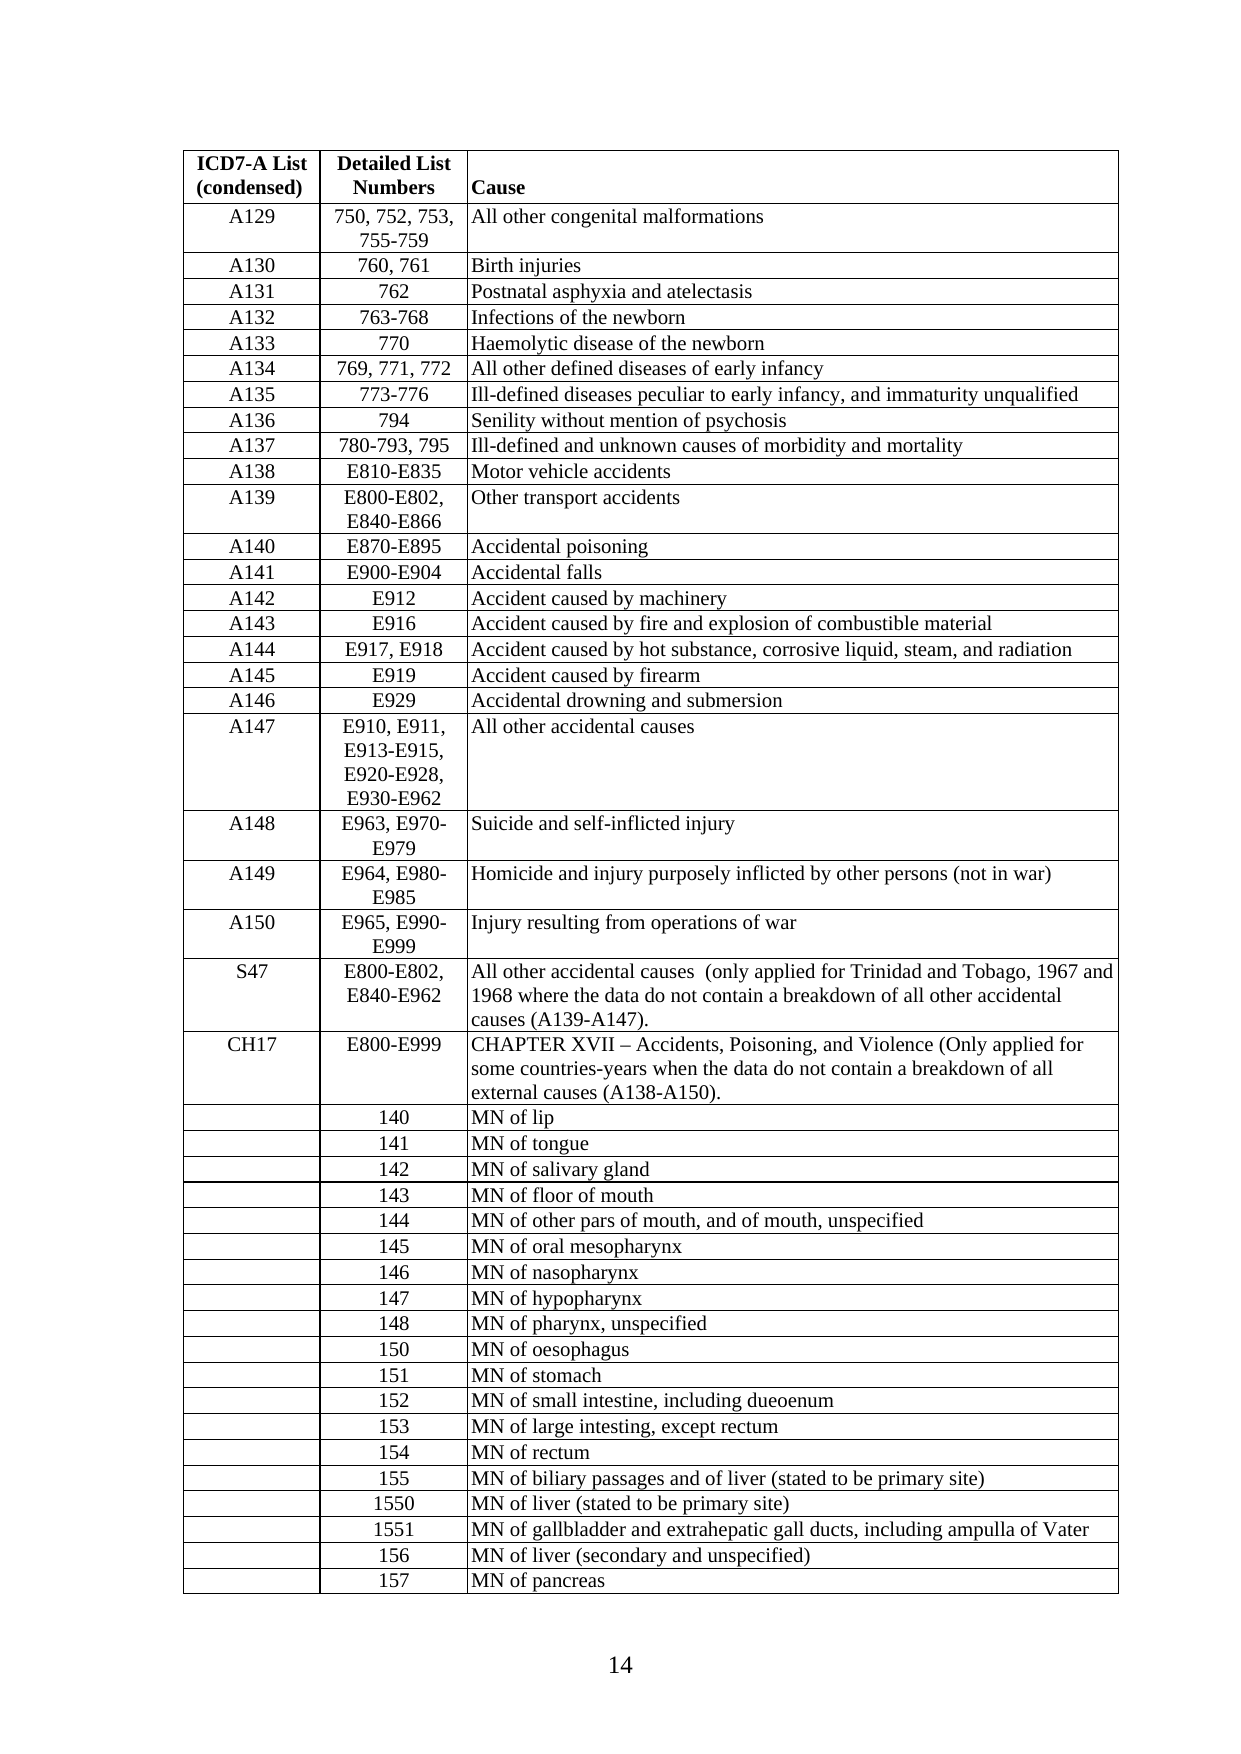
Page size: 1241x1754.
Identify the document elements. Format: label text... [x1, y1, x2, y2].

table_cell [184, 1517, 319, 1542]
table_cell 762 [321, 279, 467, 304]
table_cell 780-793, 795 [321, 433, 467, 458]
table_cell Motor vehicle accidents [468, 459, 1118, 484]
table_cell A148 [184, 811, 319, 859]
table_cell MN of liver (secondary and unspecified) [468, 1543, 1118, 1567]
table_cell 150 [321, 1337, 467, 1362]
table_cell A149 [184, 861, 319, 909]
table_cell [184, 1388, 319, 1413]
table_cell [184, 1543, 319, 1567]
table_cell [184, 1440, 319, 1464]
table_cell All other defined diseases of early infancy [468, 356, 1118, 381]
table_cell Accident caused by firearm [468, 663, 1118, 687]
table_header Cause [468, 151, 1118, 203]
table_cell E919 [321, 663, 467, 687]
table_cell [184, 1363, 319, 1387]
table_cell Injury resulting from operations of war [468, 910, 1118, 958]
table_header ICD7-A List (condensed) [184, 151, 319, 203]
table_cell A129 [184, 204, 319, 252]
table_cell Accidental falls [468, 560, 1118, 584]
table_cell A150 [184, 910, 319, 958]
table_cell 141 [321, 1131, 467, 1156]
table_cell 152 [321, 1388, 467, 1413]
table_cell E917, E918 [321, 637, 467, 662]
table_cell MN of other pars of mouth, and of mouth, unspecified [468, 1208, 1118, 1233]
table_cell [184, 1157, 319, 1181]
table_cell A131 [184, 279, 319, 304]
table_cell [184, 1466, 319, 1490]
table_cell MN of floor of mouth [468, 1183, 1118, 1207]
table_cell E910, E911, E913-E915, E920-E928, E930-E962 [321, 714, 467, 810]
table_cell 1551 [321, 1517, 467, 1542]
table_cell Ill-defined diseases peculiar to early infancy, and immaturity unqualified [468, 382, 1118, 407]
table_cell 140 [321, 1105, 467, 1130]
table_cell A147 [184, 714, 319, 810]
table_cell Accident caused by fire and explosion of combustible material [468, 611, 1118, 636]
table_cell E963, E970-E979 [321, 811, 467, 859]
table_cell A130 [184, 253, 319, 278]
table_cell 142 [321, 1157, 467, 1181]
table_cell 148 [321, 1311, 467, 1336]
table_cell [184, 1337, 319, 1362]
table_cell MN of tongue [468, 1131, 1118, 1156]
table_cell E964, E980-E985 [321, 861, 467, 909]
table_cell Ill-defined and unknown causes of morbidity and mortality [468, 433, 1118, 458]
table_cell A144 [184, 637, 319, 662]
table_cell A136 [184, 408, 319, 432]
table_cell MN of pharynx, unspecified [468, 1311, 1118, 1336]
table_cell 154 [321, 1440, 467, 1464]
table_cell MN of hypopharynx [468, 1285, 1118, 1310]
table_cell [184, 1260, 319, 1284]
table_cell 157 [321, 1569, 467, 1593]
table_cell 1550 [321, 1491, 467, 1516]
table_cell CH17 [184, 1032, 319, 1104]
table_cell 794 [321, 408, 467, 432]
table_cell A134 [184, 356, 319, 381]
table_cell Other transport accidents [468, 485, 1118, 533]
table_cell A138 [184, 459, 319, 484]
table_cell Postnatal asphyxia and atelectasis [468, 279, 1118, 304]
table_cell [184, 1491, 319, 1516]
table_cell [184, 1183, 319, 1207]
table_cell A140 [184, 534, 319, 559]
table_cell A146 [184, 688, 319, 713]
table_cell MN of small intestine, including dueoenum [468, 1388, 1118, 1413]
table_cell 156 [321, 1543, 467, 1567]
table_cell MN of large intesting, except rectum [468, 1414, 1118, 1439]
table_cell 147 [321, 1285, 467, 1310]
table_cell [184, 1208, 319, 1233]
table_cell 153 [321, 1414, 467, 1439]
table_cell Homicide and injury purposely inflicted by other persons (not in war) [468, 861, 1118, 909]
table_cell 773-776 [321, 382, 467, 407]
table_cell MN of pancreas [468, 1569, 1118, 1593]
table_cell E810-E835 [321, 459, 467, 484]
table_cell E800-E999 [321, 1032, 467, 1104]
table_cell MN of oral mesopharynx [468, 1234, 1118, 1259]
table_cell E929 [321, 688, 467, 713]
table_cell 144 [321, 1208, 467, 1233]
table_cell 760, 761 [321, 253, 467, 278]
table_cell All other accidental causes (only applied for Trinidad and Tobago, 1967 and 1968 where the data do not contain a breakdown of all other accidental causes (A139-A147). [468, 959, 1118, 1031]
table_cell [184, 1131, 319, 1156]
table_cell E965, E990-E999 [321, 910, 467, 958]
table_cell A137 [184, 433, 319, 458]
table_cell MN of liver (stated to be primary site) [468, 1491, 1118, 1516]
table_cell MN of oesophagus [468, 1337, 1118, 1362]
table_cell 750, 752, 753, 755-759 [321, 204, 467, 252]
table_cell MN of salivary gland [468, 1157, 1118, 1181]
table_cell [184, 1105, 319, 1130]
table_cell E800-E802, E840-E962 [321, 959, 467, 1031]
table_cell A133 [184, 330, 319, 355]
table_header Detailed List Numbers [321, 151, 467, 203]
table_cell [184, 1569, 319, 1593]
table_cell E800-E802, E840-E866 [321, 485, 467, 533]
table_cell [184, 1311, 319, 1336]
table_cell E912 [321, 585, 467, 610]
table_cell Suicide and self-inflicted injury [468, 811, 1118, 859]
table_cell A143 [184, 611, 319, 636]
table_cell Accidental poisoning [468, 534, 1118, 559]
table_cell [184, 1285, 319, 1310]
table_cell [184, 1414, 319, 1439]
table_cell Accident caused by machinery [468, 585, 1118, 610]
table_cell 143 [321, 1183, 467, 1207]
table_cell A135 [184, 382, 319, 407]
table_cell MN of rectum [468, 1440, 1118, 1464]
table_cell MN of gallbladder and extrahepatic gall ducts, including ampulla of Vater [468, 1517, 1118, 1542]
table_cell Haemolytic disease of the newborn [468, 330, 1118, 355]
table_cell 155 [321, 1466, 467, 1490]
table_cell E900-E904 [321, 560, 467, 584]
table_cell 763-768 [321, 305, 467, 329]
table_cell Birth injuries [468, 253, 1118, 278]
table_cell CHAPTER XVII – Accidents, Poisoning, and Violence (Only applied for some countries-years when the data do not contain a breakdown of all external causes (A138-A150). [468, 1032, 1118, 1104]
table_cell Infections of the newborn [468, 305, 1118, 329]
table_cell A142 [184, 585, 319, 610]
table_cell [184, 1234, 319, 1259]
table_cell MN of stomach [468, 1363, 1118, 1387]
table_cell 146 [321, 1260, 467, 1284]
table_cell All other accidental causes [468, 714, 1118, 810]
table_cell 145 [321, 1234, 467, 1259]
table_cell A132 [184, 305, 319, 329]
table_cell All other congenital malformations [468, 204, 1118, 252]
table_cell A141 [184, 560, 319, 584]
table_cell S47 [184, 959, 319, 1031]
table_cell E916 [321, 611, 467, 636]
table_cell A145 [184, 663, 319, 687]
table_cell E870-E895 [321, 534, 467, 559]
table_cell A139 [184, 485, 319, 533]
table_cell Senility without mention of psychosis [468, 408, 1118, 432]
table_cell 769, 771, 772 [321, 356, 467, 381]
table_cell MN of biliary passages and of liver (stated to be primary site) [468, 1466, 1118, 1490]
table_cell MN of lip [468, 1105, 1118, 1130]
table_cell Accidental drowning and submersion [468, 688, 1118, 713]
table_cell MN of nasopharynx [468, 1260, 1118, 1284]
table_cell Accident caused by hot substance, corrosive liquid, steam, and radiation [468, 637, 1118, 662]
table_cell 770 [321, 330, 467, 355]
table_cell 151 [321, 1363, 467, 1387]
